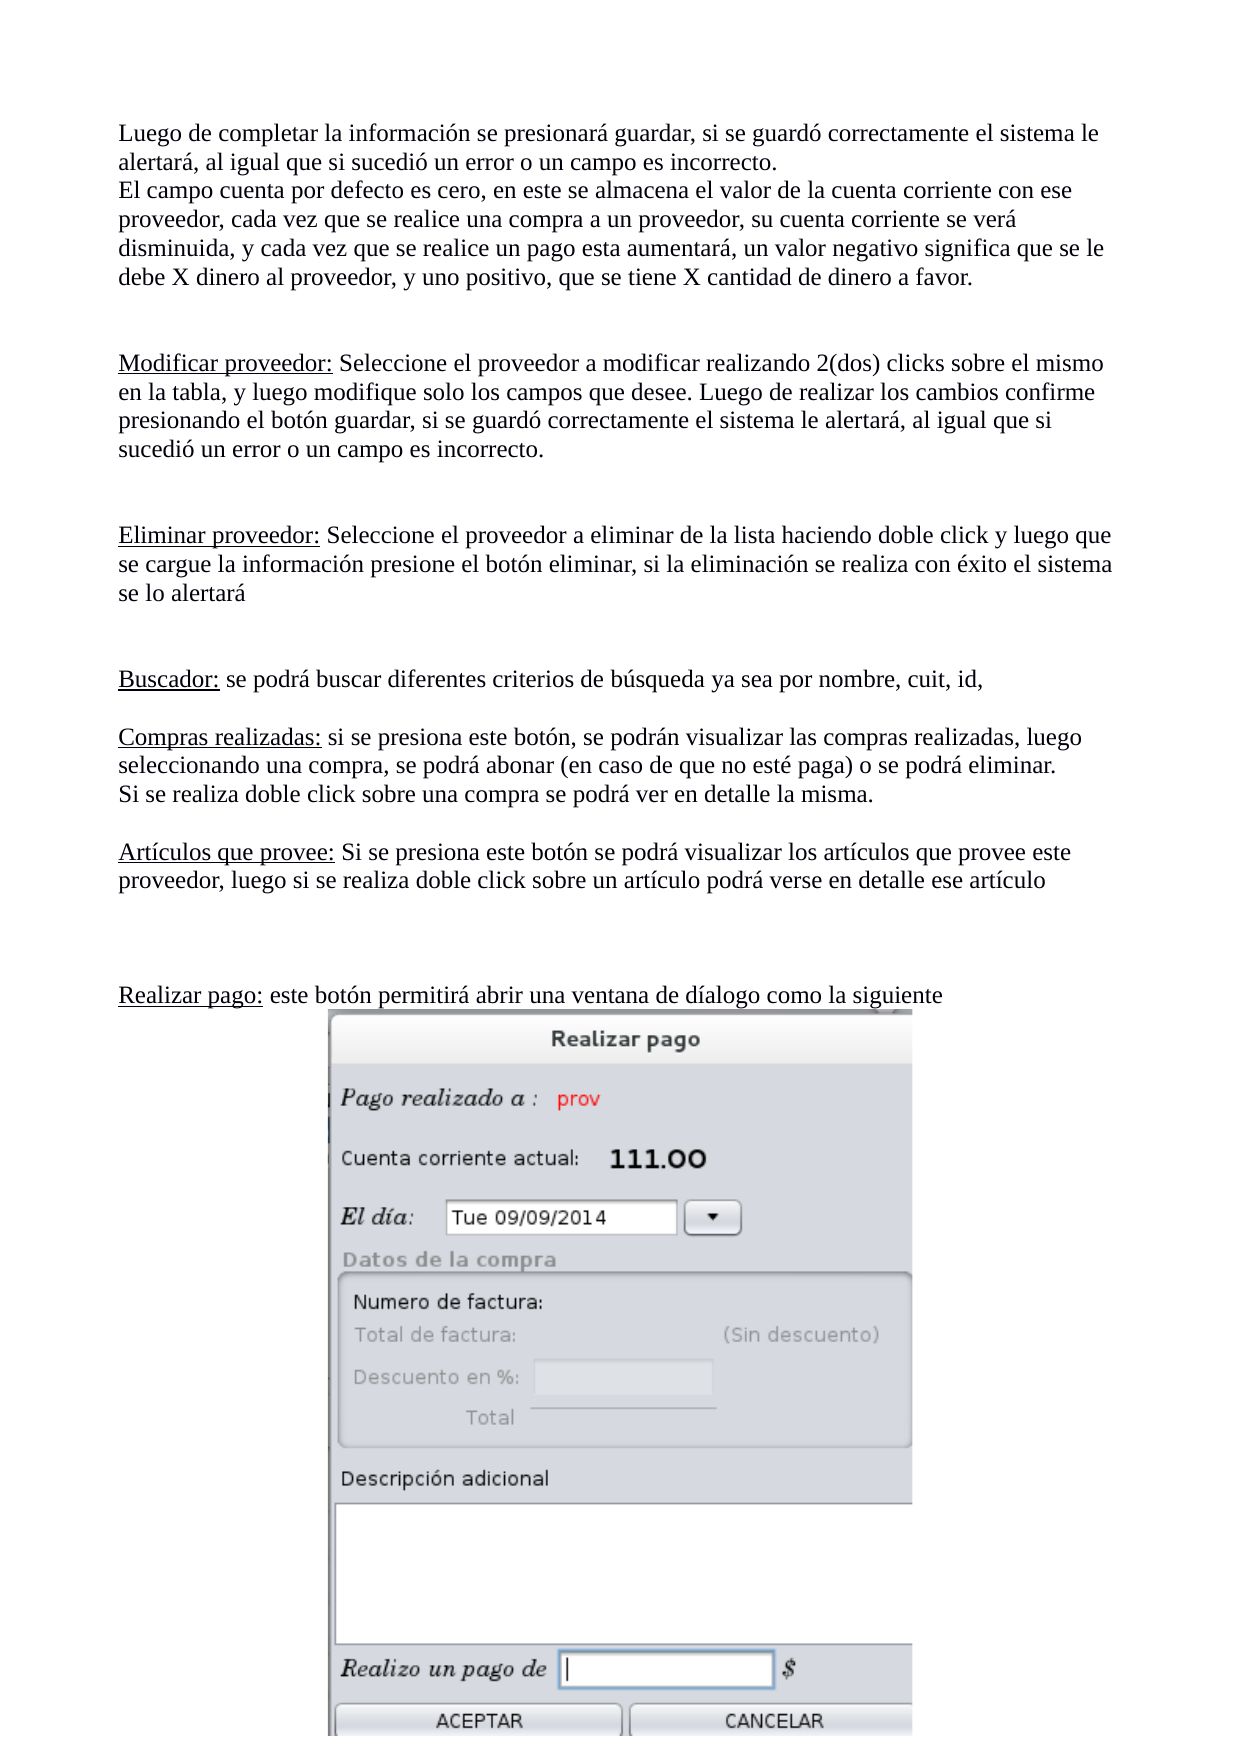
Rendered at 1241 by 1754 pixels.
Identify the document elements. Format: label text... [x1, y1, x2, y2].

text Compras realizadas: si se presiona este botón, se podrán visualizar las compras realizadas, luego seleccionando una compra, se podrá abonar (en caso de que no esté paga) o se podrá eliminar. [118, 722, 1122, 779]
text El campo cuenta por defecto es cero, en este se almacena el valor de la cuenta corriente con ese proveedor, cada vez que se realice una compra a un proveedor, su cuenta corriente se verá disminuida, y cada vez que se realice un pago esta aumentará, un valor negativo significa que se le debe X dinero al proveedor, y uno positivo, que se tiene X cantidad de dinero a favor. [118, 176, 1122, 291]
text Si se realiza doble click sobre una compra se podrá ver en detalle la misma. [118, 779, 1122, 808]
picture [327, 1009, 913, 1736]
text Buscador: se podrá buscar diferentes criterios de búsqueda ya sea por nombre, cuit, id, [118, 664, 1122, 693]
text Realizar pago: este botón permitirá abrir una ventana de díalogo como la siguiente [118, 981, 1122, 1009]
text Modificar proveedor: Seleccione el proveedor a modificar realizando 2(dos) clicks sobre el mismo en la tabla, y luego modifique solo los campos que desee. Luego de realizar los cambios confirme presionando el botón guardar, si se guardó correctamente el sistema le alertará, al igual que si sucedió un error o un campo es incorrecto. [118, 348, 1122, 463]
text Artículos que provee: Si se presiona este botón se podrá visualizar los artículos que provee este proveedor, luego si se realiza doble click sobre un artículo podrá verse en detalle ese artículo [118, 837, 1122, 894]
text Eliminar proveedor: Seleccione el proveedor a eliminar de la lista haciendo doble click y luego que se cargue la información presione el botón eliminar, si la eliminación se realiza con éxito el sistema se lo alertará [118, 521, 1122, 607]
text Luego de completar la información se presionará guardar, si se guardó correctamente el sistema le alertará, al igual que si sucedió un error o un campo es incorrecto. [118, 118, 1122, 176]
